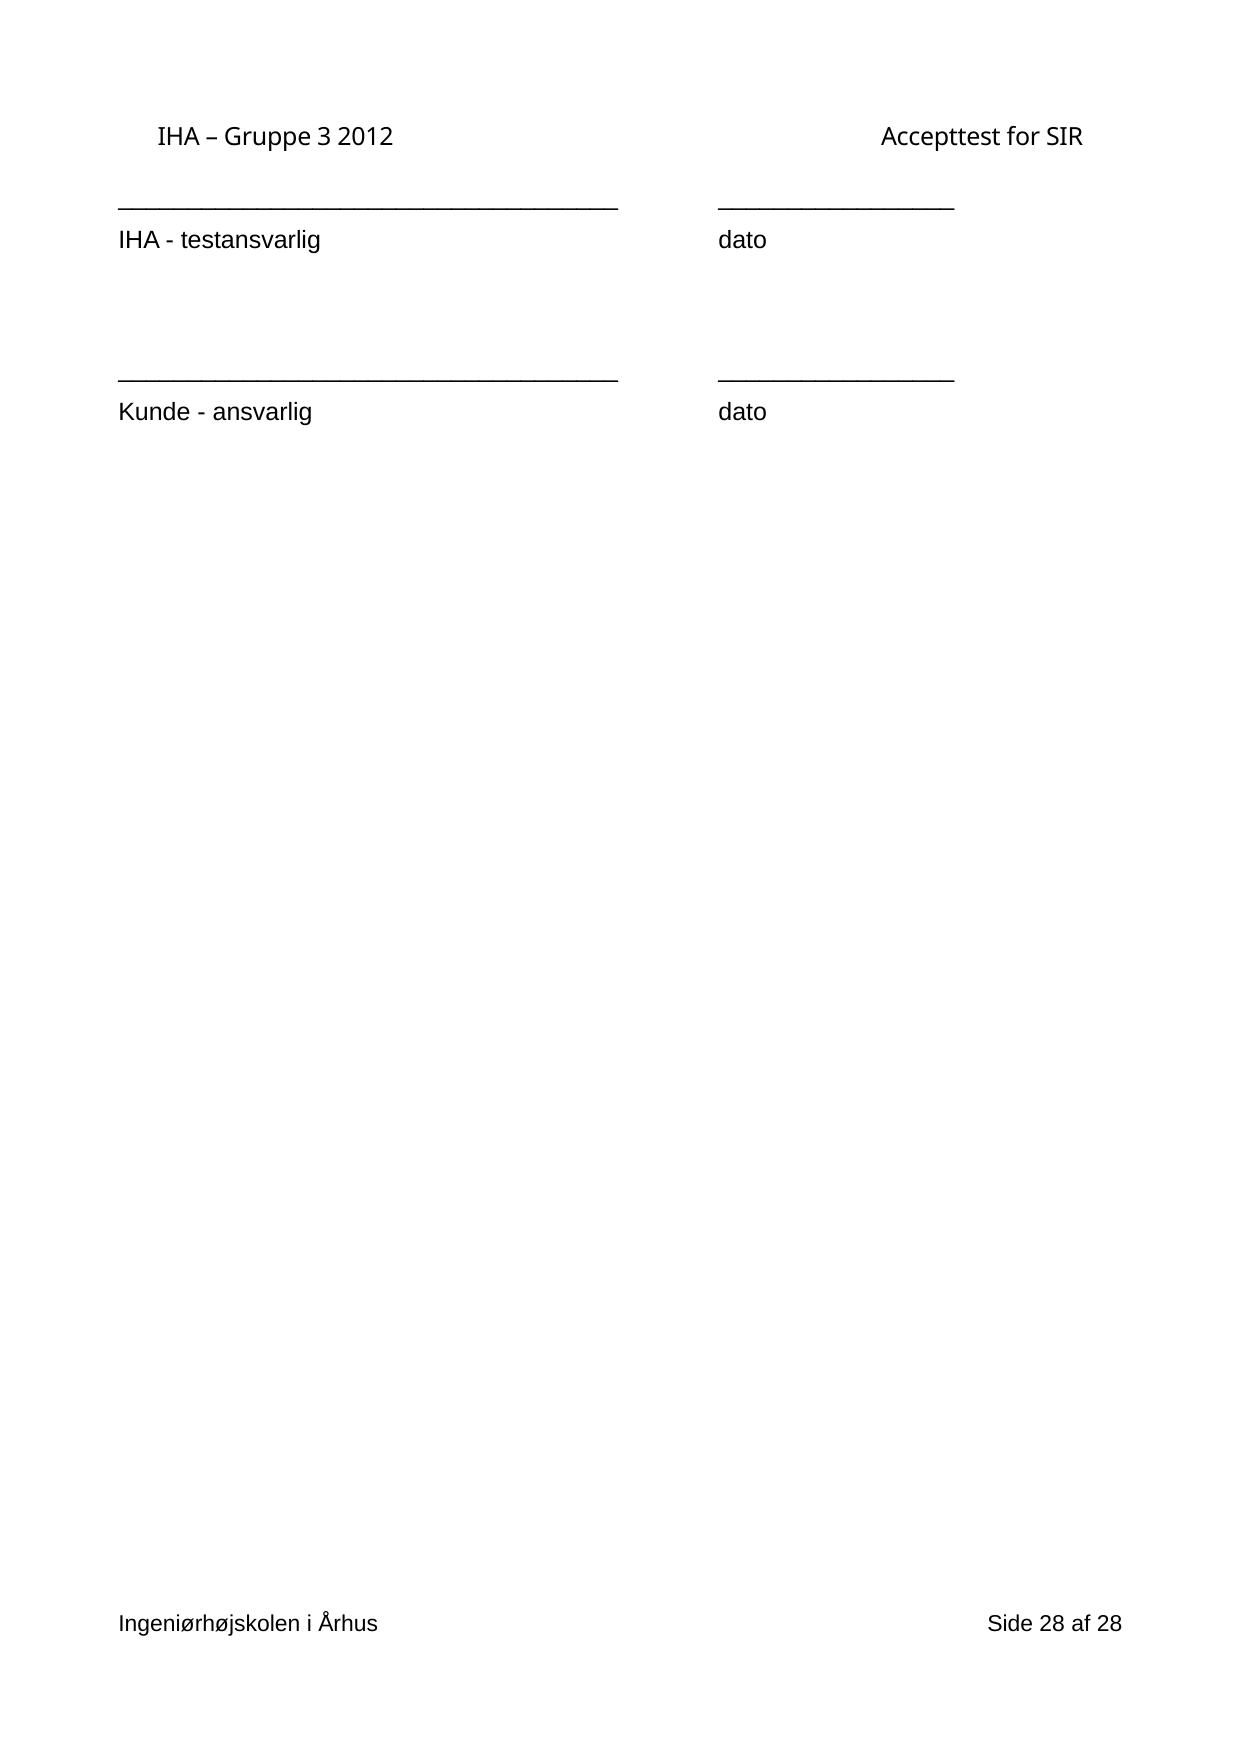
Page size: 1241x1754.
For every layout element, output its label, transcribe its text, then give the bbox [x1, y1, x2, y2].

text IHA - testansvarlig dato [118, 225, 1122, 253]
text Kunde - ansvarlig dato [118, 397, 1122, 426]
text ____________________________________ _________________ [118, 354, 1122, 383]
text ____________________________________ _________________ [118, 182, 1122, 210]
